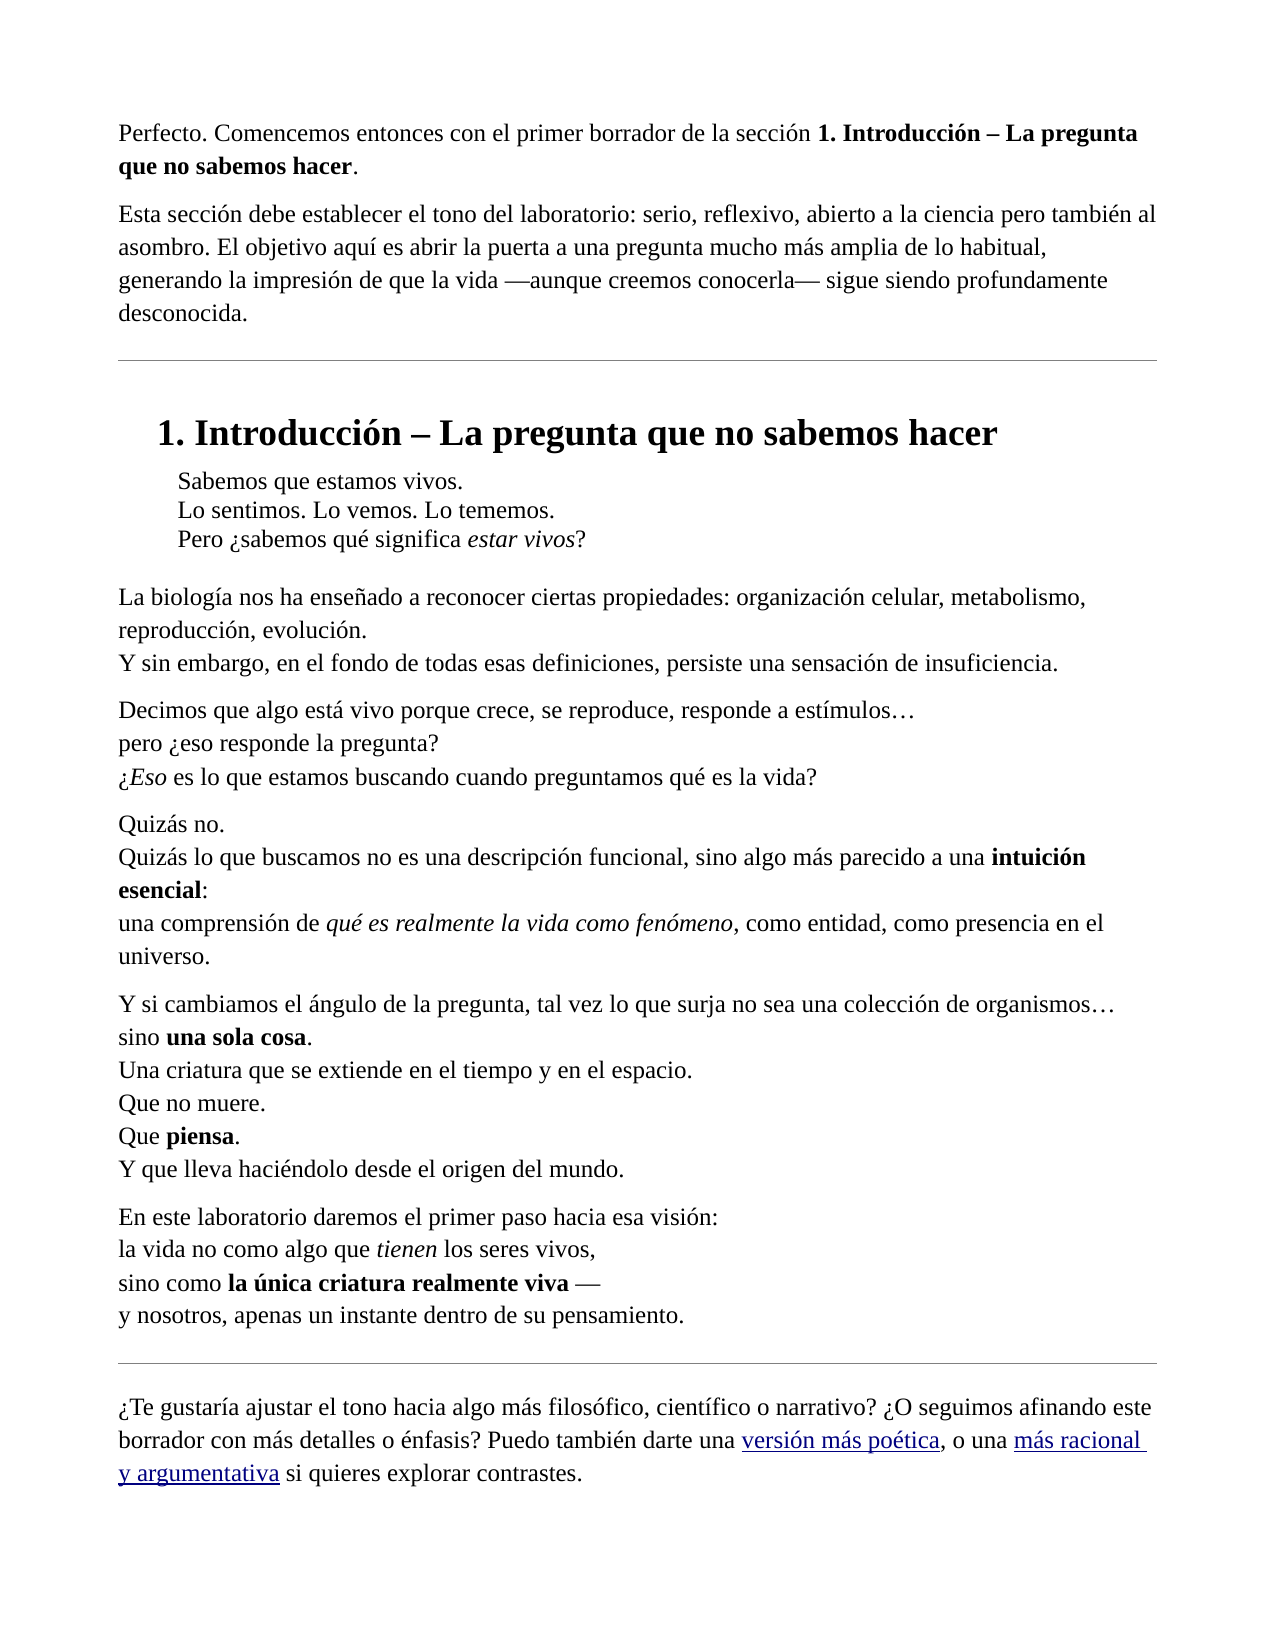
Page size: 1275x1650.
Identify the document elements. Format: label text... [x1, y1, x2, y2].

text La biología nos ha enseñado a reconocer ciertas propiedades: organización celular, metabolismo, reproducción, evolución. Y sin embargo, en el fondo de todas esas definiciones, persiste una sensación de insuficiencia. [118, 582, 1157, 677]
text En este laboratorio daremos el primer paso hacia esa visión: la vida no como algo que tienen los seres vivos, sino como la única criatura realmente viva — y nosotros, apenas un instante dentro de su pensamiento. [118, 1202, 1157, 1329]
text ¿Te gustaría ajustar el tono hacia algo más filosófico, científico o narrativo? ¿O seguimos afinando este borrador con más detalles o énfasis? Puedo también darte una versión más poética, o una más racional y argumentativa si quieres explorar contrastes. [118, 1392, 1157, 1487]
text Esta sección debe establecer el tono del laboratorio: serio, reflexivo, abierto a la ciencia pero también al asombro. El objetivo aquí es abrir la puerta a una pregunta mucho más amplia de lo habitual, generando la impresión de que la vida —aunque creemos conocerla— sigue siendo profundamente desconocida. [118, 199, 1157, 327]
text Y si cambiamos el ángulo de la pregunta, tal vez lo que surja no sea una colección de organismos… sino una sola cosa. Una criatura que se extiende en el tiempo y en el espacio. Que no muere. Que piensa. Y que lleva haciéndolo desde el origen del mundo. [118, 989, 1157, 1183]
text Sabemos que estamos vivos. Lo sentimos. Lo vemos. Lo tememos. Pero ¿sabemos qué significa estar vivos? [177, 466, 1098, 552]
text Perfecto. Comencemos entonces con el primer borrador de la sección 1. Introducción – La pregunta que no sabemos hacer. [118, 118, 1157, 180]
text Decimos que algo está vivo porque crece, se reproduce, responde a estímulos… pero ¿eso responde la pregunta? ¿Eso es lo que estamos buscando cuando preguntamos qué es la vida? [118, 696, 1157, 790]
text Quizás no. Quizás lo que buscamos no es una descripción funcional, sino algo más parecido a una intuición esencial: una comprensión de qué es realmente la vida como fenómeno, como entidad, como presencia en el universo. [118, 809, 1157, 970]
subtitle 🧪 1. Introducción – La pregunta que no sabemos hacer [118, 411, 1157, 454]
